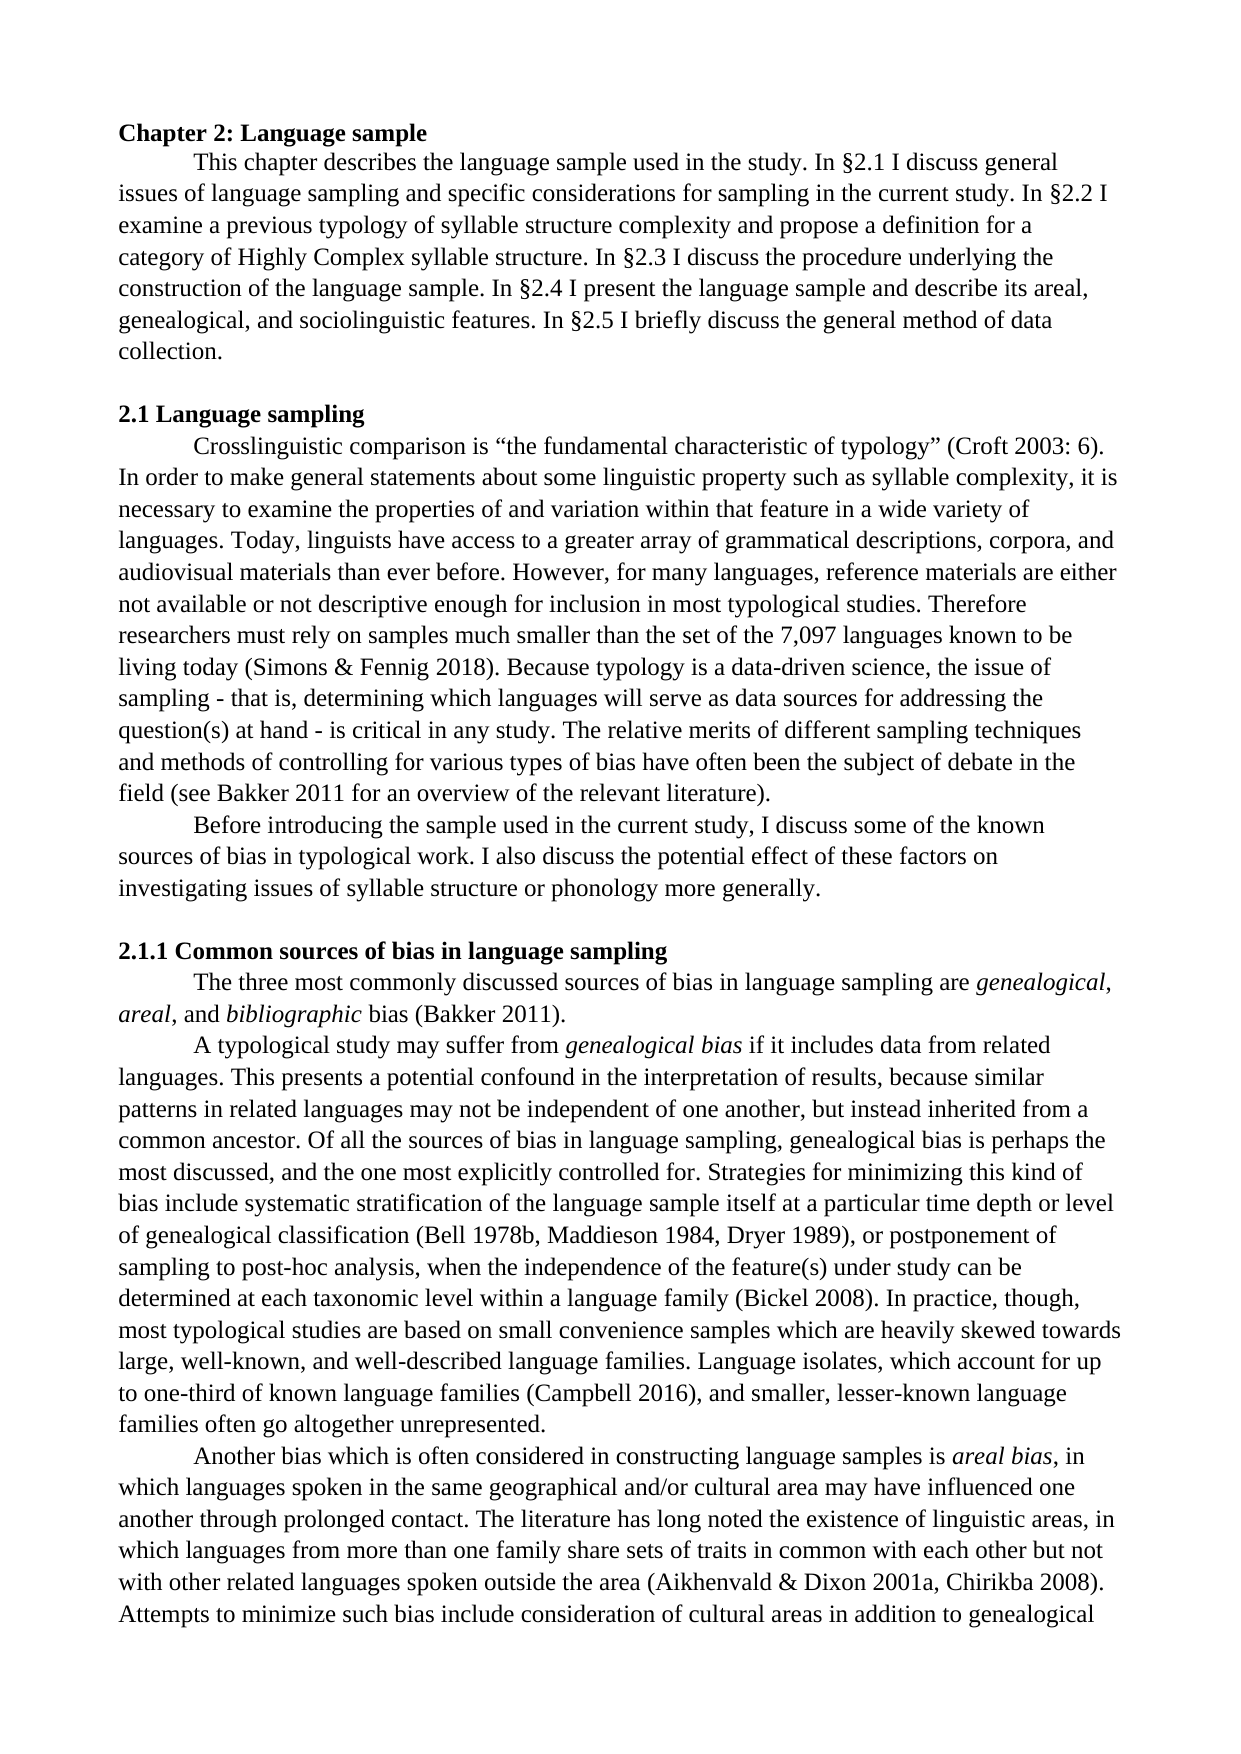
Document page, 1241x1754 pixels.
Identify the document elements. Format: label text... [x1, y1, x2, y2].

text The three most commonly discussed sources of bias in language sampling are genealogical, areal, and bibliographic bias (Bakker 2011). [118, 967, 1122, 1028]
subtitle 2.1 Language sampling [118, 399, 1122, 428]
text Crosslinguistic comparison is “the fundamental characteristic of typology” (Croft 2003: 6). In order to make general statements about some linguistic property such as syllable complexity, it is necessary to examine the properties of and variation within that feature in a wide variety of languages. Today, linguists have access to a greater array of grammatical descriptions, corpora, and audiovisual materials than ever before. However, for many languages, reference materials are either not available or not descriptive enough for inclusion in most typological studies. Therefore researchers must rely on samples much smaller than the set of the 7,097 languages known to be living today (Simons & Fennig 2018). Because typology is a data-driven science, the issue of sampling - that is, determining which languages will serve as data sources for addressing the question(s) at hand - is critical in any study. The relative merits of different sampling techniques and methods of controlling for various types of bias have often been the subject of debate in the field (see Bakker 2011 for an overview of the relevant literature). [118, 431, 1122, 807]
subtitle 2.1.1 Common sources of bias in language sampling [118, 936, 1122, 965]
text A typological study may suffer from genealogical bias if it includes data from related languages. This presents a potential confound in the interpretation of results, because similar patterns in related languages may not be independent of one another, but instead inherited from a common ancestor. Of all the sources of bias in language sampling, genealogical bias is perhaps the most discussed, and the one most explicitly controlled for. Strategies for minimizing this kind of bias include systematic stratification of the language sample itself at a particular time depth or level of genealogical classification (Bell 1978b, Maddieson 1984, Dryer 1989), or postponement of sampling to post-hoc analysis, when the independence of the feature(s) under study can be determined at each taxonomic level within a language family (Bickel 2008). In practice, though, most typological studies are based on small convenience samples which are heavily skewed towards large, well-known, and well-described language families. Language isolates, which account for up to one-third of known language families (Campbell 2016), and smaller, lesser-known language families often go altogether unrepresented. [118, 1031, 1122, 1438]
text This chapter describes the language sample used in the study. In §2.1 I discuss general issues of language sampling and specific considerations for sampling in the current study. In §2.2 I examine a previous typology of syllable structure complexity and propose a definition for a category of Highly Complex syllable structure. In §2.3 I discuss the procedure underlying the construction of the language sample. In §2.4 I present the language sample and describe its areal, genealogical, and sociolinguistic features. In §2.5 I briefly discuss the general method of data collection. [118, 147, 1122, 365]
text Another bias which is often considered in constructing language samples is areal bias, in which languages spoken in the same geographical and/or cultural area may have influenced one another through prolonged contact. The literature has long noted the existence of linguistic areas, in which languages from more than one family share sets of traits in common with each other but not with other related languages spoken outside the area (Aikhenvald & Dixon 2001a, Chirikba 2008). Attempts to minimize such bias include consideration of cultural areas in addition to genealogical [118, 1441, 1122, 1627]
title Chapter 2: Language sample [118, 118, 1122, 147]
text Before introducing the sample used in the current study, I discuss some of the known sources of bias in typological work. I also discuss the potential effect of these factors on investigating issues of syllable structure or phonology more generally. [118, 810, 1122, 902]
